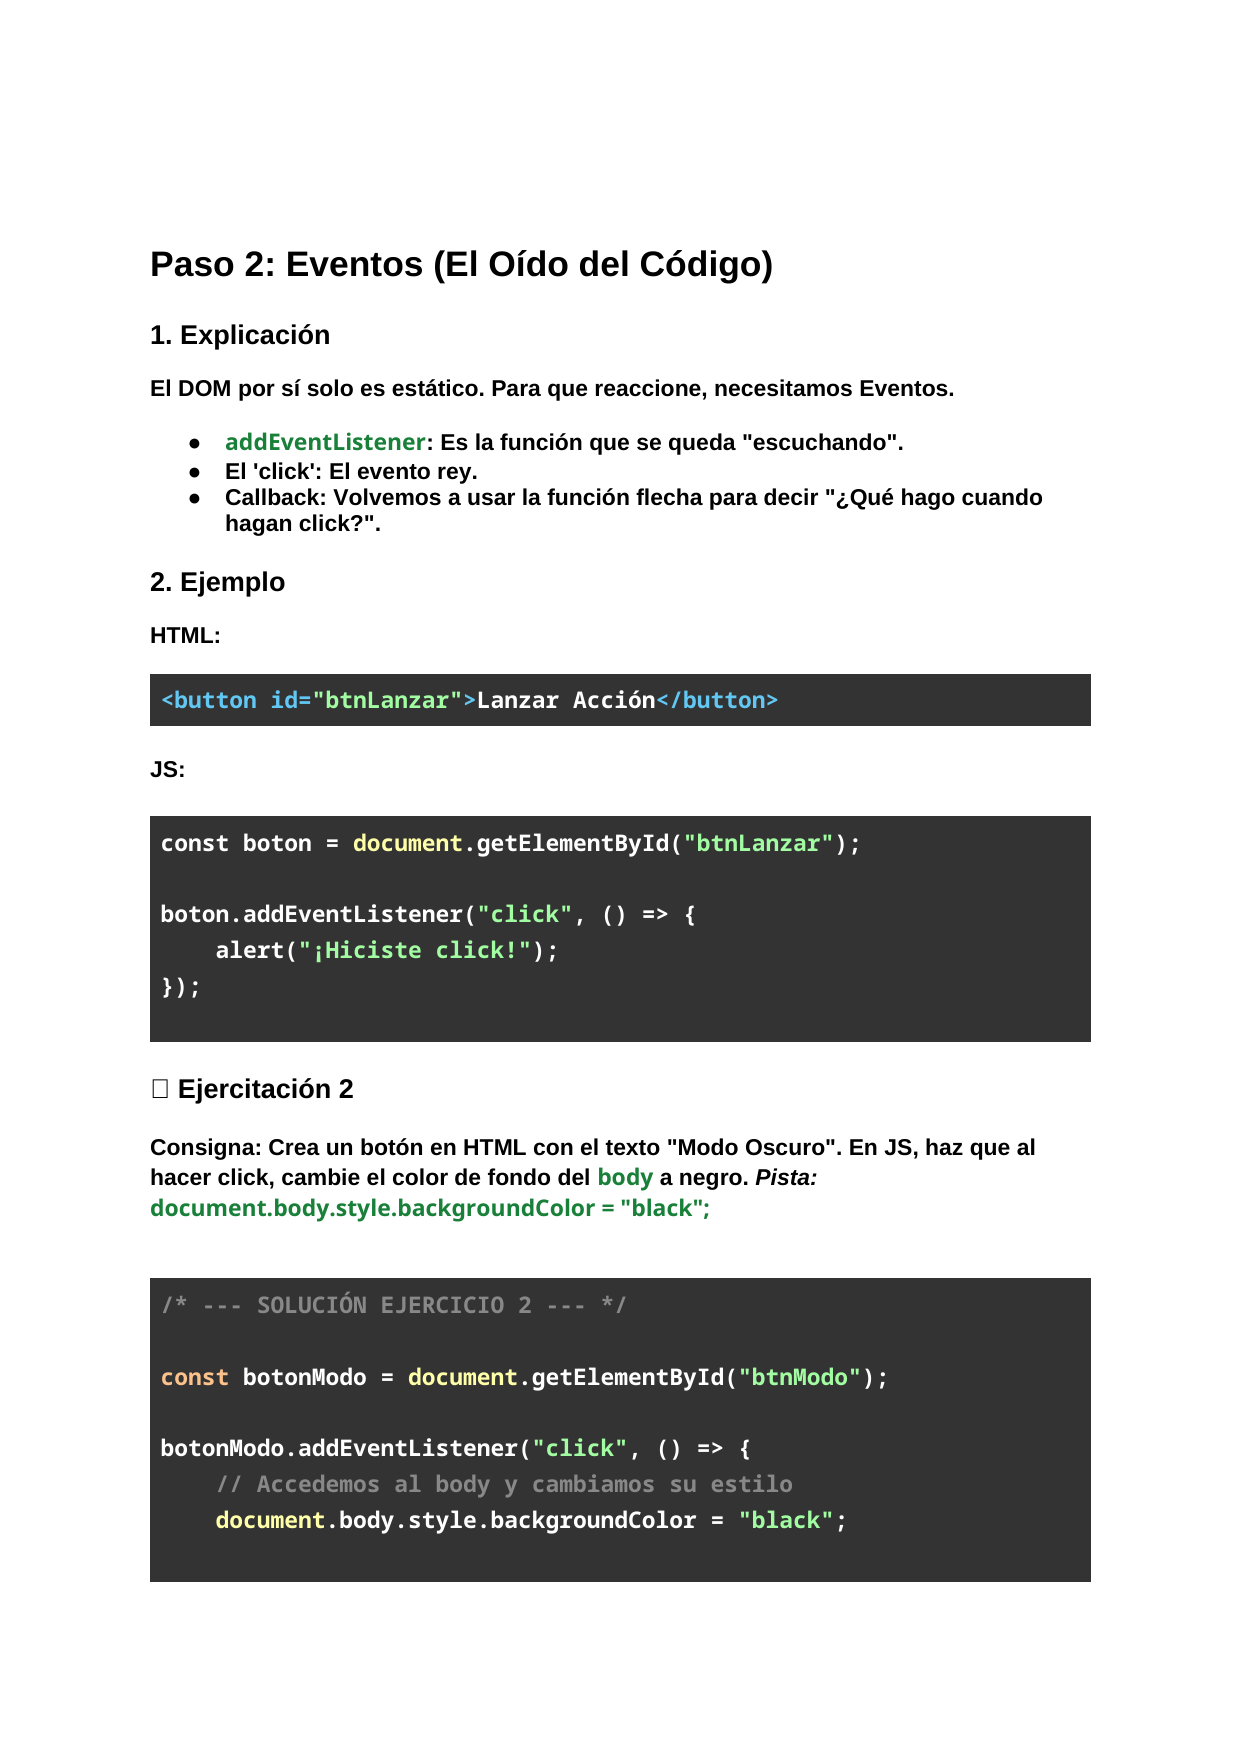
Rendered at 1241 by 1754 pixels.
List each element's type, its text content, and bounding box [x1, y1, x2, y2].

list El 'click': El evento rey. [187, 458, 1090, 484]
text Paso 2: Eventos (El Oído del Código) [150, 150, 1090, 283]
text HTML: [150, 622, 1090, 648]
table_header const boton = document.getElementById("btnLanzar"); boton.addEventListener("click", () => { alert("¡Hiciste click!"); }); [150, 816, 1091, 1042]
text Consigna: Crea un botón en HTML con el texto "Modo Oscuro". En JS, haz que al hacer click, cambie el color de fondo del body a negro. Pista: document.body.style.backgroundColor = "black"; [150, 1134, 1090, 1223]
list addEventListener: Es la función que se queda "escuchando". [187, 426, 1090, 458]
text El DOM por sí solo es estático. Para que reaccione, necesitamos Eventos. [150, 375, 1090, 401]
subtitle 1. Explicación [150, 319, 1090, 350]
text 📝 Ejercitación 2 [150, 1042, 1090, 1104]
table_header /* --- SOLUCIÓN EJERCICIO 2 --- */ const botonModo = document.getElementById("btnModo"); botonModo.addEventListener("click", () => { // Accedemos al body y cambiamos su estilo document.body.style.backgroundColor = "black"; [150, 1278, 1091, 1582]
table_header <button id="btnLanzar">Lanzar Acción</button> [150, 674, 1091, 726]
subtitle 2. Ejemplo [150, 566, 1090, 597]
list Callback: Volvemos a usar la función flecha para decir "¿Qué hago cuando hagan click?". [187, 484, 1090, 537]
text JS: [150, 726, 1090, 812]
